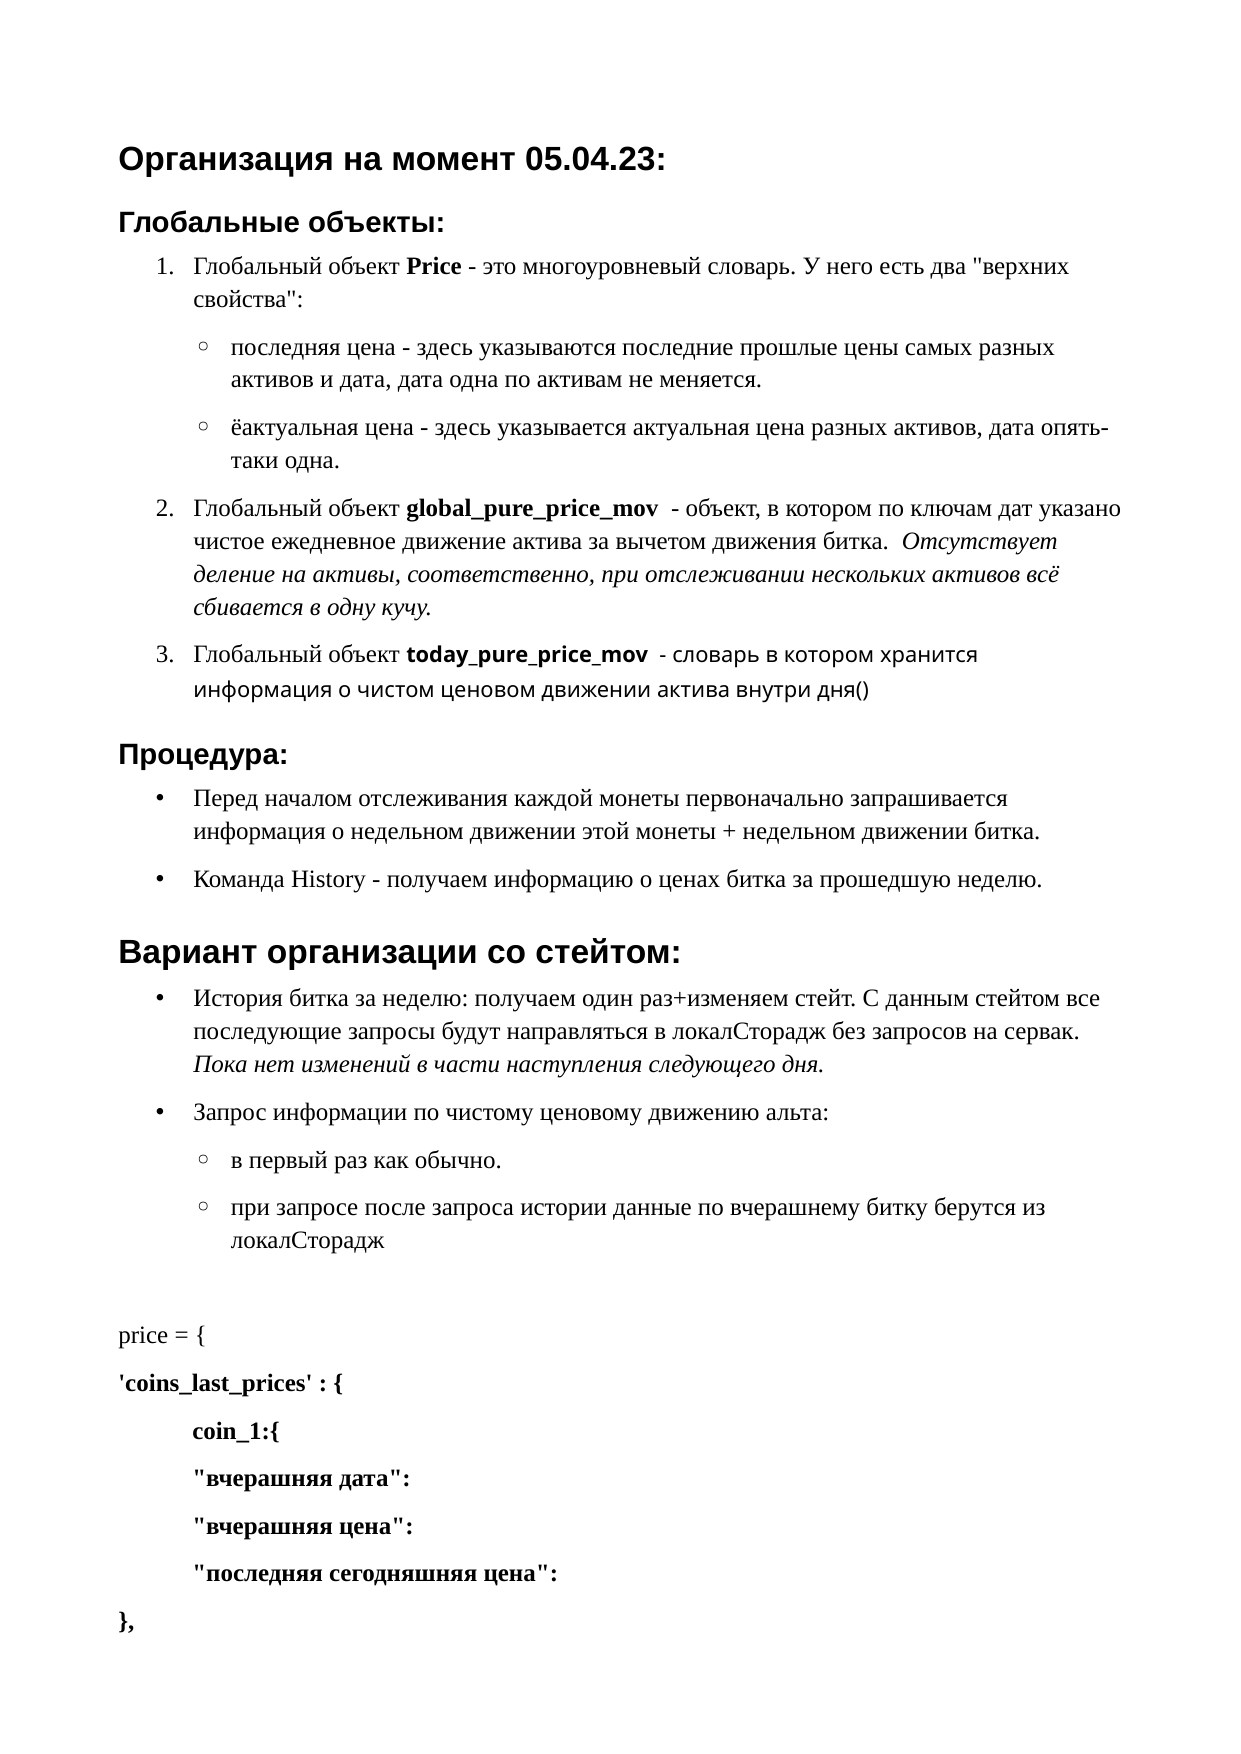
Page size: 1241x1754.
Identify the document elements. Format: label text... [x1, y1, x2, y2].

list Перед началом отслеживания каждой монеты первоначально запрашивается информация о недельном движении этой монеты + недельном движении битка. [156, 783, 1122, 845]
list при запросе после запроса истории данные по вчерашнему битку берутся из локалСторадж [193, 1192, 1122, 1254]
subtitle Глобальные объекты: [118, 205, 1122, 238]
list в первый раз как обычно. [193, 1145, 1122, 1173]
text }, [118, 1606, 1122, 1635]
subtitle Организация на момент 05.04.23: [118, 139, 1122, 178]
list Глобальный объект global_pure_price_mov - объект, в котором по ключам дат указано чистое ежедневное движение актива за вычетом движения битка. Отсутствует деление на активы, соответственно, при отслеживании нескольких активов всё сбивается в одну кучу. [156, 493, 1122, 621]
list Запрос информации по чистому ценовому движению альта: [156, 1097, 1122, 1126]
list ёактуальная цена - здесь указывается актуальная цена разных активов, дата опять-таки одна. [193, 412, 1122, 474]
list последняя цена - здесь указываются последние прошлые цены самых разных активов и дата, дата одна по активам не меняется. [193, 332, 1122, 393]
text coin_1:{ [118, 1416, 1122, 1444]
text 'coins_last_prices' : { [118, 1368, 1122, 1397]
text "вчерашняя цена": [118, 1511, 1122, 1540]
subtitle Процедура: [118, 737, 1122, 771]
text price = { [118, 1321, 1122, 1349]
list Глобальный объект today_pure_price_mov - словарь в котором хранится информация о чистом ценовом движении актива внутри дня() [156, 639, 1122, 703]
list Глобальный объект Price - это многоуровневый словарь. У него есть два "верхних свойства": [156, 251, 1122, 313]
subtitle Вариант организации со стейтом: [118, 932, 1122, 971]
text "вчерашняя дата": [118, 1463, 1122, 1492]
list История битка за неделю: получаем один раз+изменяем стейт. С данным стейтом все последующие запросы будут направляться в локалСторадж без запросов на сервак. Пока нет изменений в части наступления следующего дня. [156, 983, 1122, 1078]
text "последняя сегодняшняя цена": [118, 1558, 1122, 1587]
list Команда History - получаем информацию о ценах битка за прошедшую неделю. [156, 864, 1122, 893]
